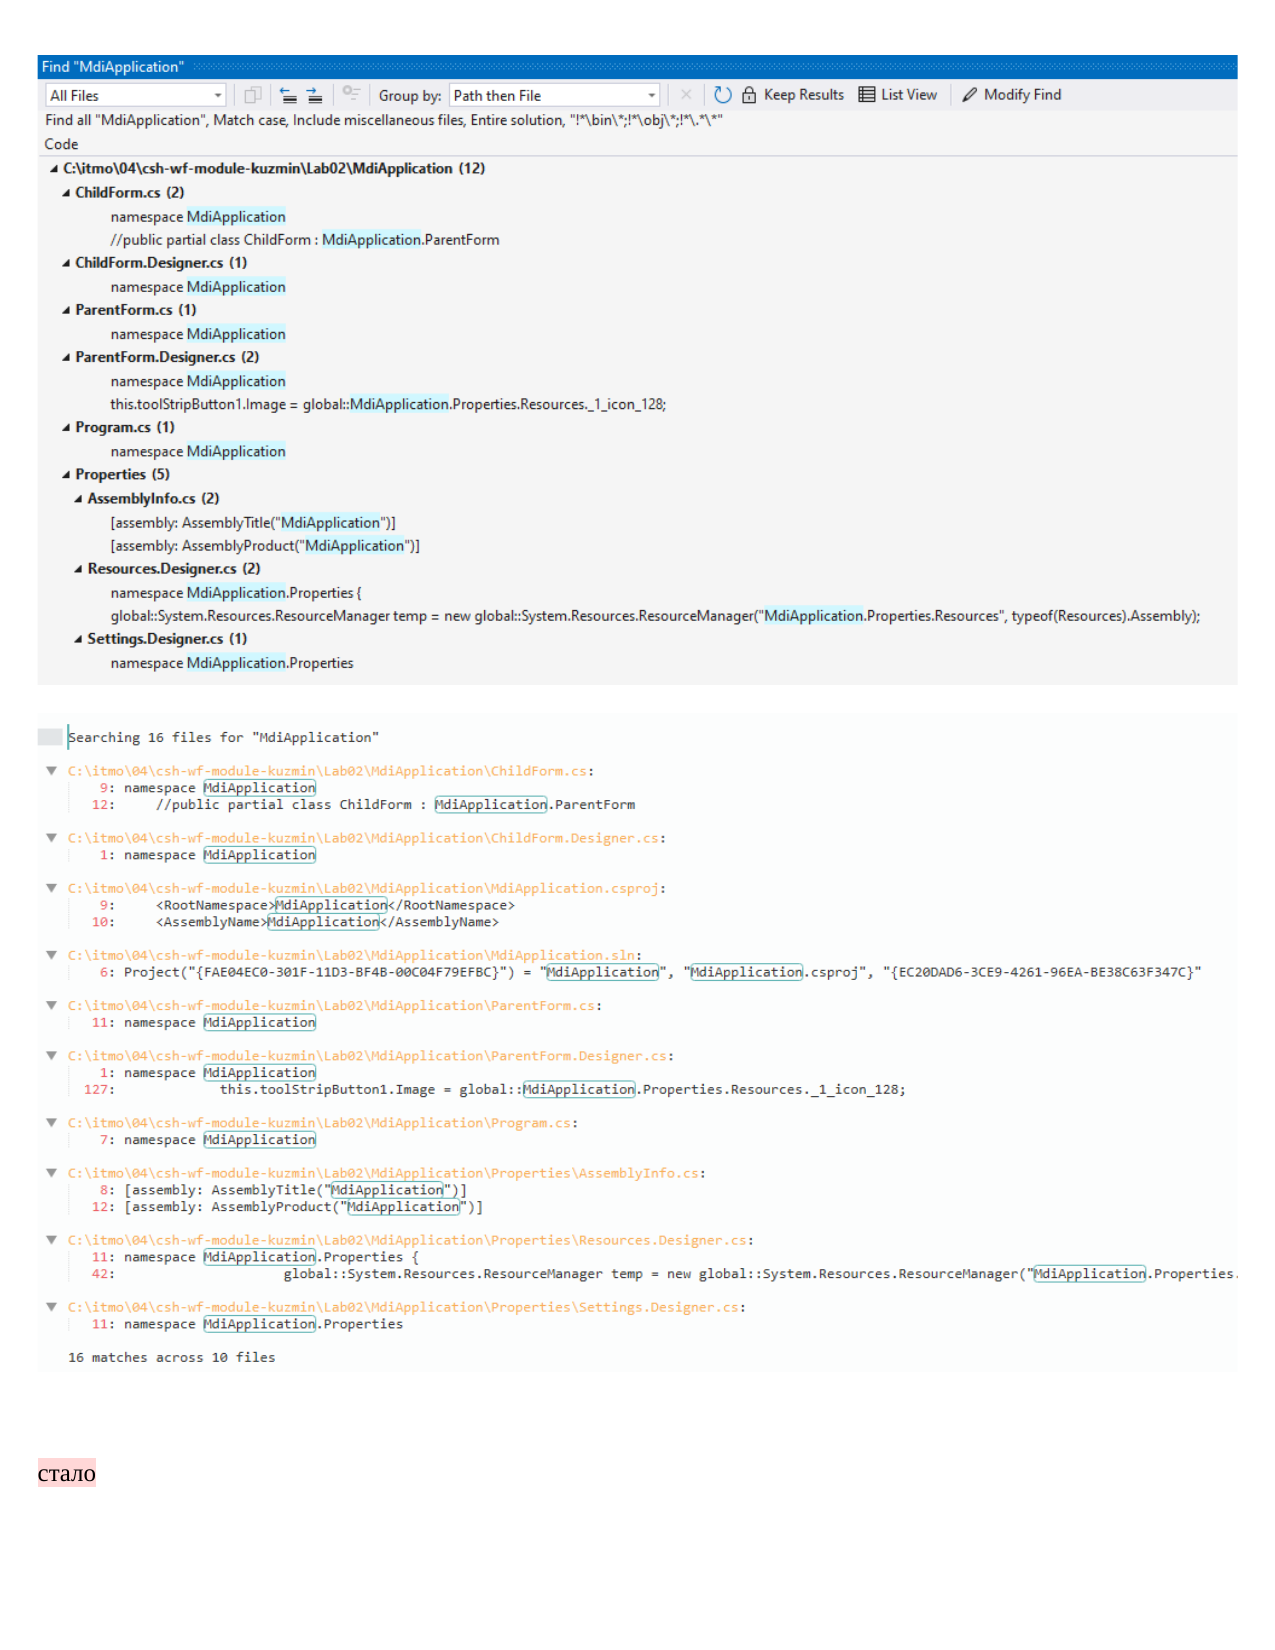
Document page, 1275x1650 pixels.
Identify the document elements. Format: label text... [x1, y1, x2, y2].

picture [37, 55, 1238, 685]
text стало [37, 1458, 1237, 1487]
picture [37, 713, 1238, 1372]
